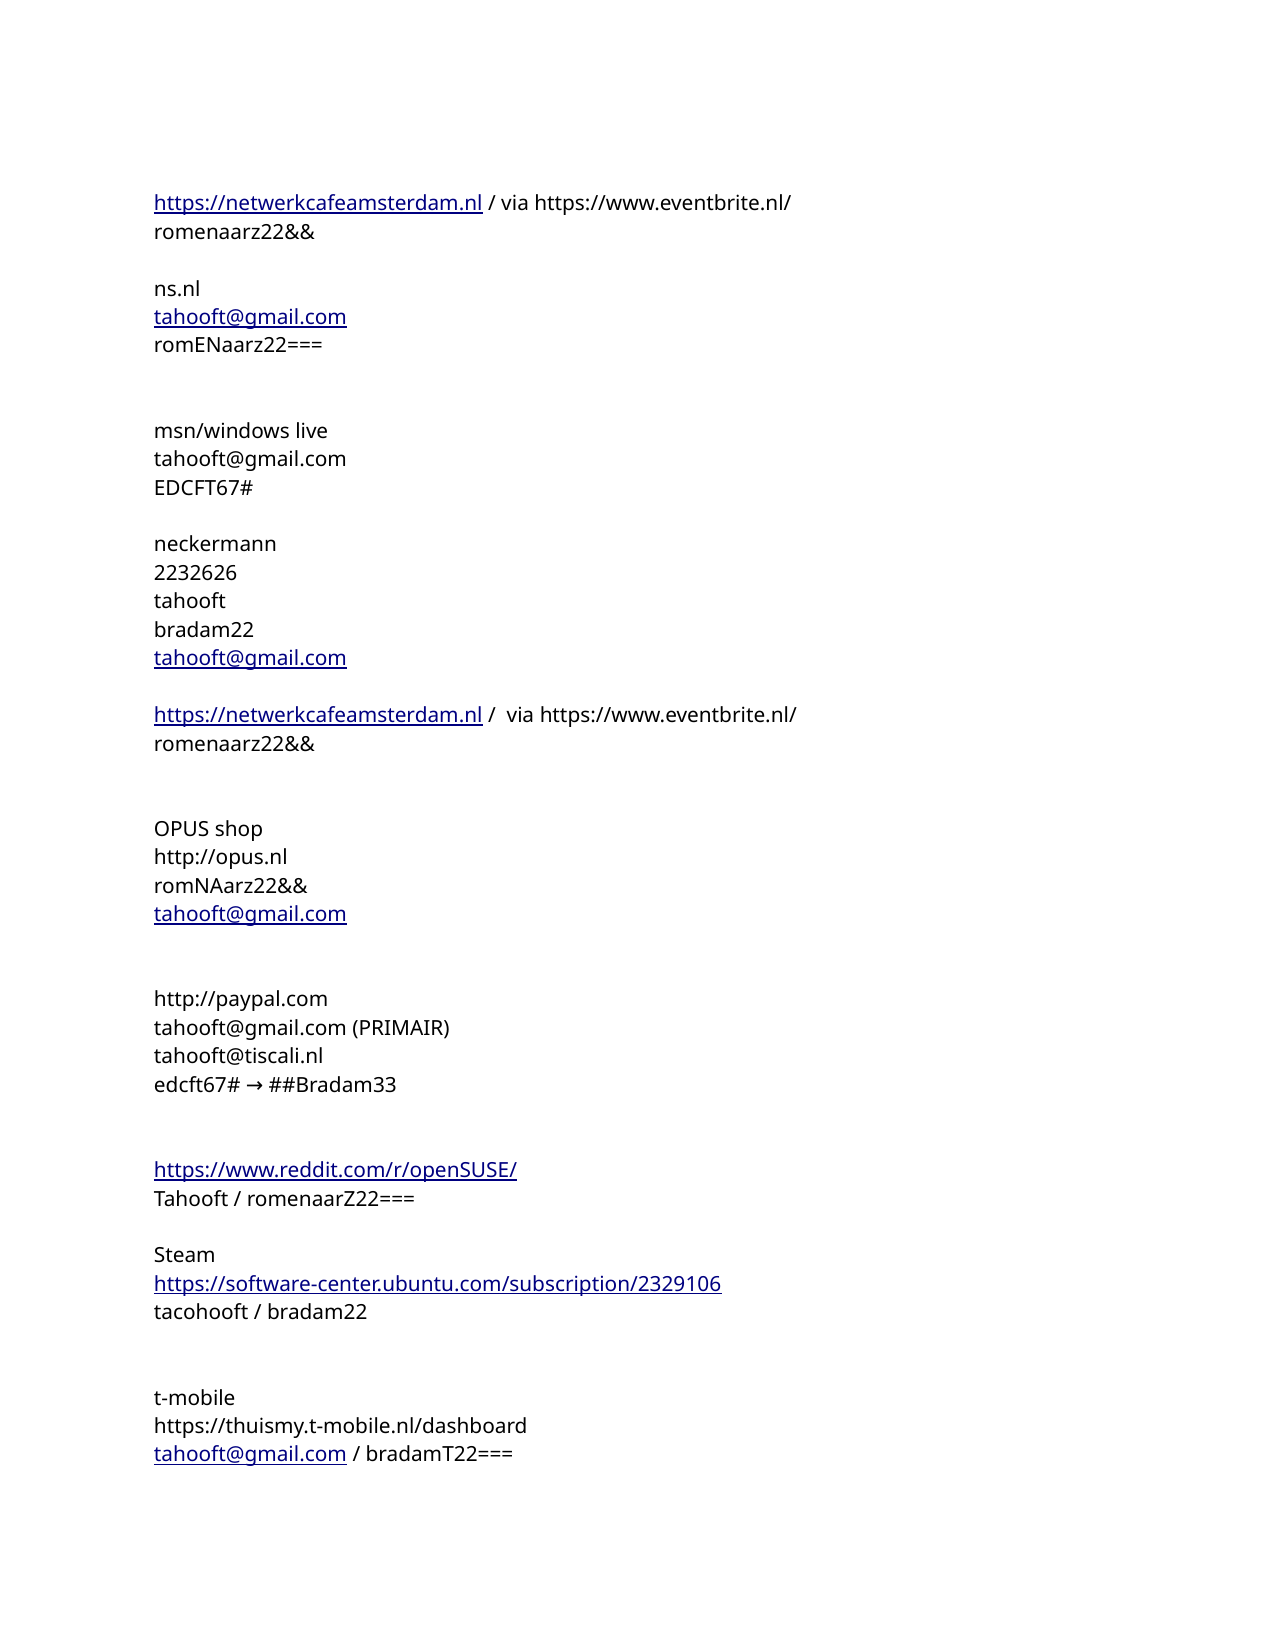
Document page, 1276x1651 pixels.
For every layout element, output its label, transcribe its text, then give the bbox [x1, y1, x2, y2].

text https://netwerkcafeamsterdam.nl / via https://www.eventbrite.nl/ [147, 188, 1128, 217]
text bradam22 [147, 615, 1128, 643]
text https://netwerkcafeamsterdam.nl / via https://www.eventbrite.nl/ [147, 700, 1128, 729]
text EDCFT67# [147, 473, 1128, 501]
text https://software-center.ubuntu.com/subscription/2329106 [147, 1269, 1128, 1297]
text edcft67# → ##Bradam33 [147, 1070, 1128, 1098]
text OPUS shop [147, 814, 1128, 842]
text romENaarz22=== [147, 331, 1128, 359]
text 2232626 [147, 558, 1128, 586]
text t-mobile [147, 1383, 1128, 1411]
text tahooft [147, 586, 1128, 615]
text tacohooft / bradam22 [147, 1297, 1128, 1326]
text romenaarz22&& [147, 217, 1128, 245]
text tahooft@gmail.com (PRIMAIR) [147, 1013, 1128, 1041]
text https://thuismy.t-mobile.nl/dashboard [147, 1411, 1128, 1439]
text romenaarz22&& [147, 729, 1128, 757]
text romNAarz22&& [147, 871, 1128, 899]
text tahooft@gmail.com [147, 302, 1128, 331]
text msn/windows live [147, 416, 1128, 444]
text tahooft@gmail.com / bradamT22=== [147, 1439, 1128, 1474]
text ns.nl [147, 274, 1128, 302]
text Tahooft / romenaarZ22=== [147, 1184, 1128, 1212]
text Steam [147, 1241, 1128, 1269]
text tahooft@gmail.com [147, 444, 1128, 473]
text tahooft@tiscali.nl [147, 1041, 1128, 1070]
text tahooft@gmail.com [147, 643, 1128, 672]
text http://paypal.com [147, 984, 1128, 1013]
text http://opus.nl [147, 842, 1128, 871]
text neckermann [147, 529, 1128, 558]
text tahooft@gmail.com [147, 899, 1128, 928]
text https://www.reddit.com/r/openSUSE/ [147, 1155, 1128, 1184]
